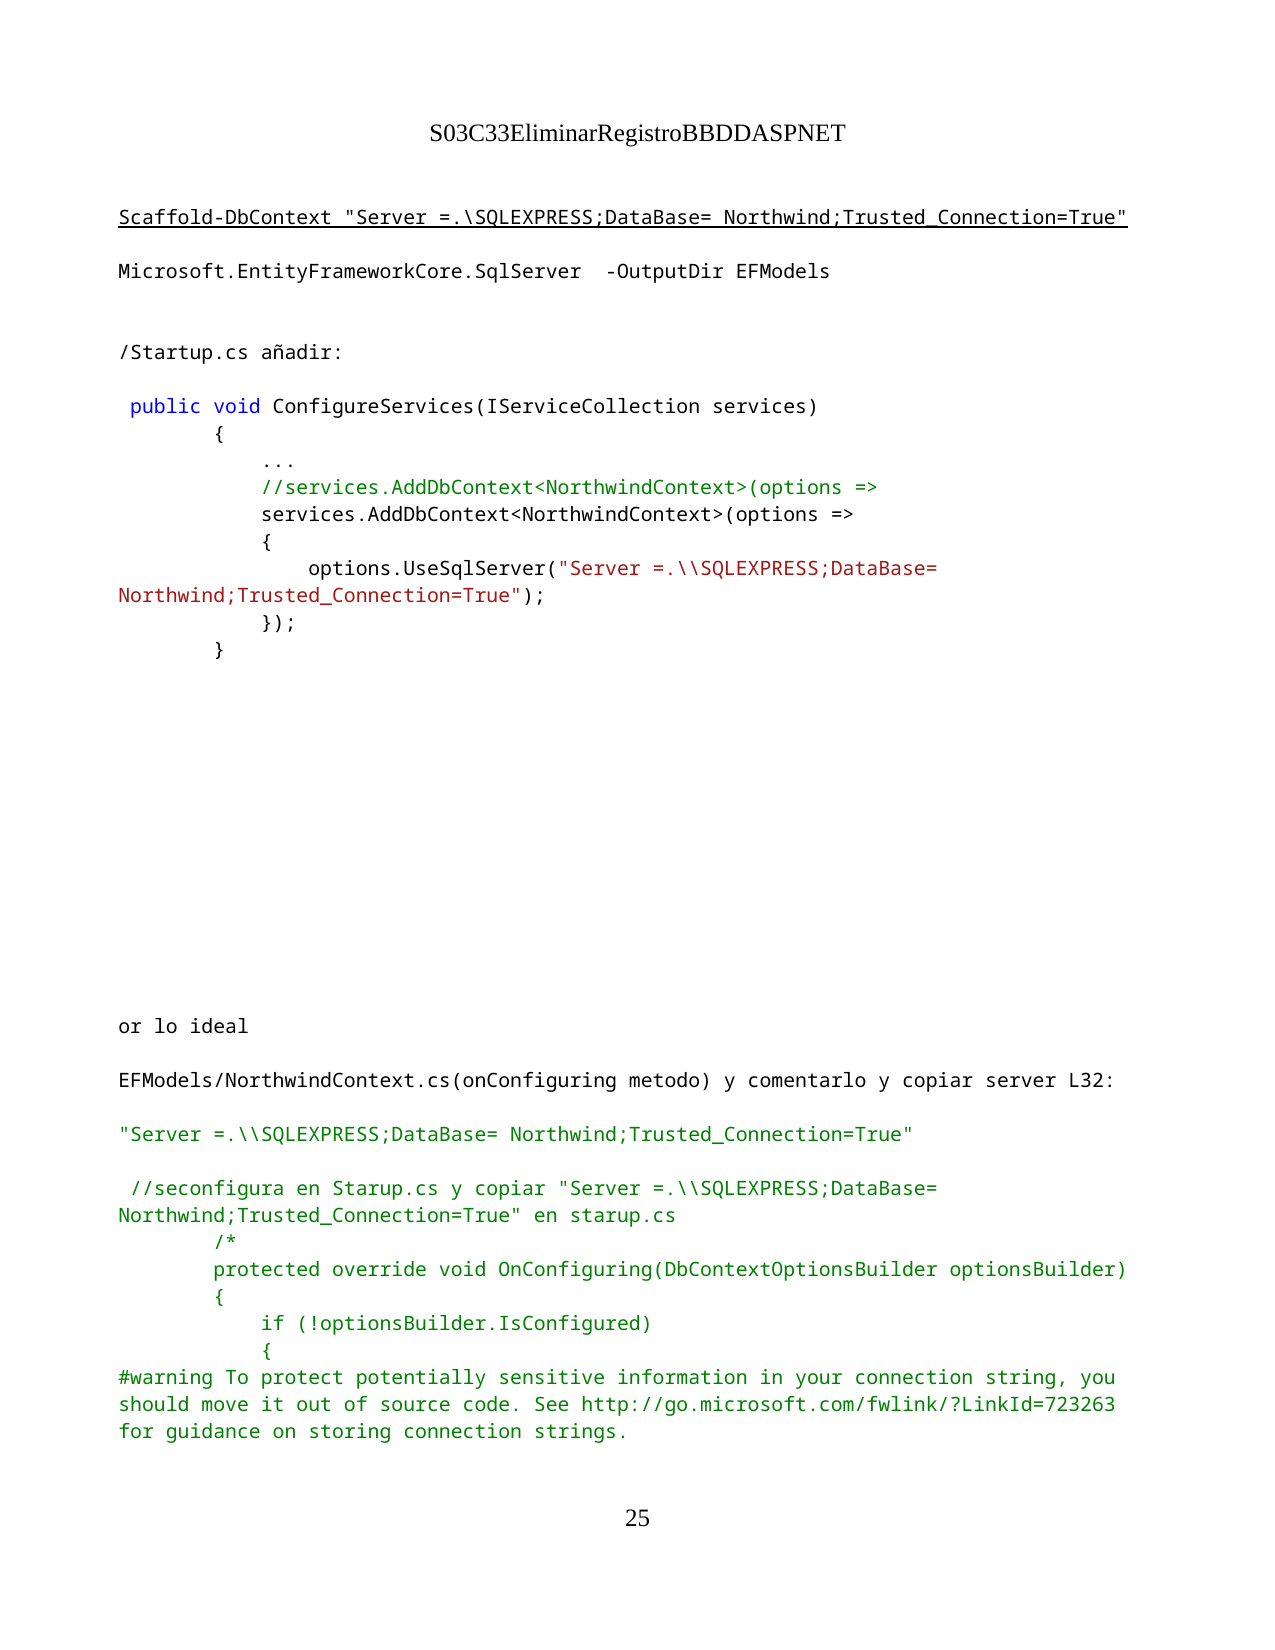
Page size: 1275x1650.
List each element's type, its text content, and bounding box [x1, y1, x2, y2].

text { [118, 1282, 1157, 1309]
text #warning To protect potentially sensitive information in your connection string, you should move it out of source code. See http://go.microsoft.com/fwlink/?LinkId=723263 for guidance on storing connection strings. [118, 1363, 1157, 1444]
text options.UseSqlServer("Server =.\\SQLEXPRESS;DataBase= Northwind;Trusted_Connection=True"); [118, 554, 1157, 608]
text /* [118, 1228, 1157, 1256]
text protected override void OnConfiguring(DbContextOptionsBuilder optionsBuilder) [118, 1256, 1157, 1282]
text if (!optionsBuilder.IsConfigured) [118, 1309, 1157, 1336]
text or lo ideal [118, 1013, 1157, 1040]
text "Server =.\\SQLEXPRESS;DataBase= Northwind;Trusted_Connection=True" [118, 1121, 1157, 1148]
text /Startup.cs añadir: [118, 338, 1157, 365]
text public void ConfigureServices(IServiceCollection services) [118, 392, 1157, 419]
text ... [118, 446, 1157, 473]
text //seconfigura en Starup.cs y copiar "Server =.\\SQLEXPRESS;DataBase= Northwind;Trusted_Connection=True" en starup.cs [118, 1174, 1157, 1228]
text { [118, 1336, 1157, 1363]
text { [118, 419, 1157, 446]
text } [118, 635, 1157, 662]
text { [118, 527, 1157, 554]
text services.AddDbContext<NorthwindContext>(options => [118, 500, 1157, 527]
text Scaffold-DbContext "Server =.\SQLEXPRESS;DataBase= Northwind;Trusted_Connection=True" [118, 203, 1157, 230]
text Microsoft.EntityFrameworkCore.SqlServer -OutputDir EFModels [118, 257, 1157, 284]
text //services.AddDbContext<NorthwindContext>(options => [118, 473, 1157, 500]
text EFModels/NorthwindContext.cs(onConfiguring metodo) y comentarlo y copiar server L32: [118, 1067, 1157, 1094]
text }); [118, 608, 1157, 635]
